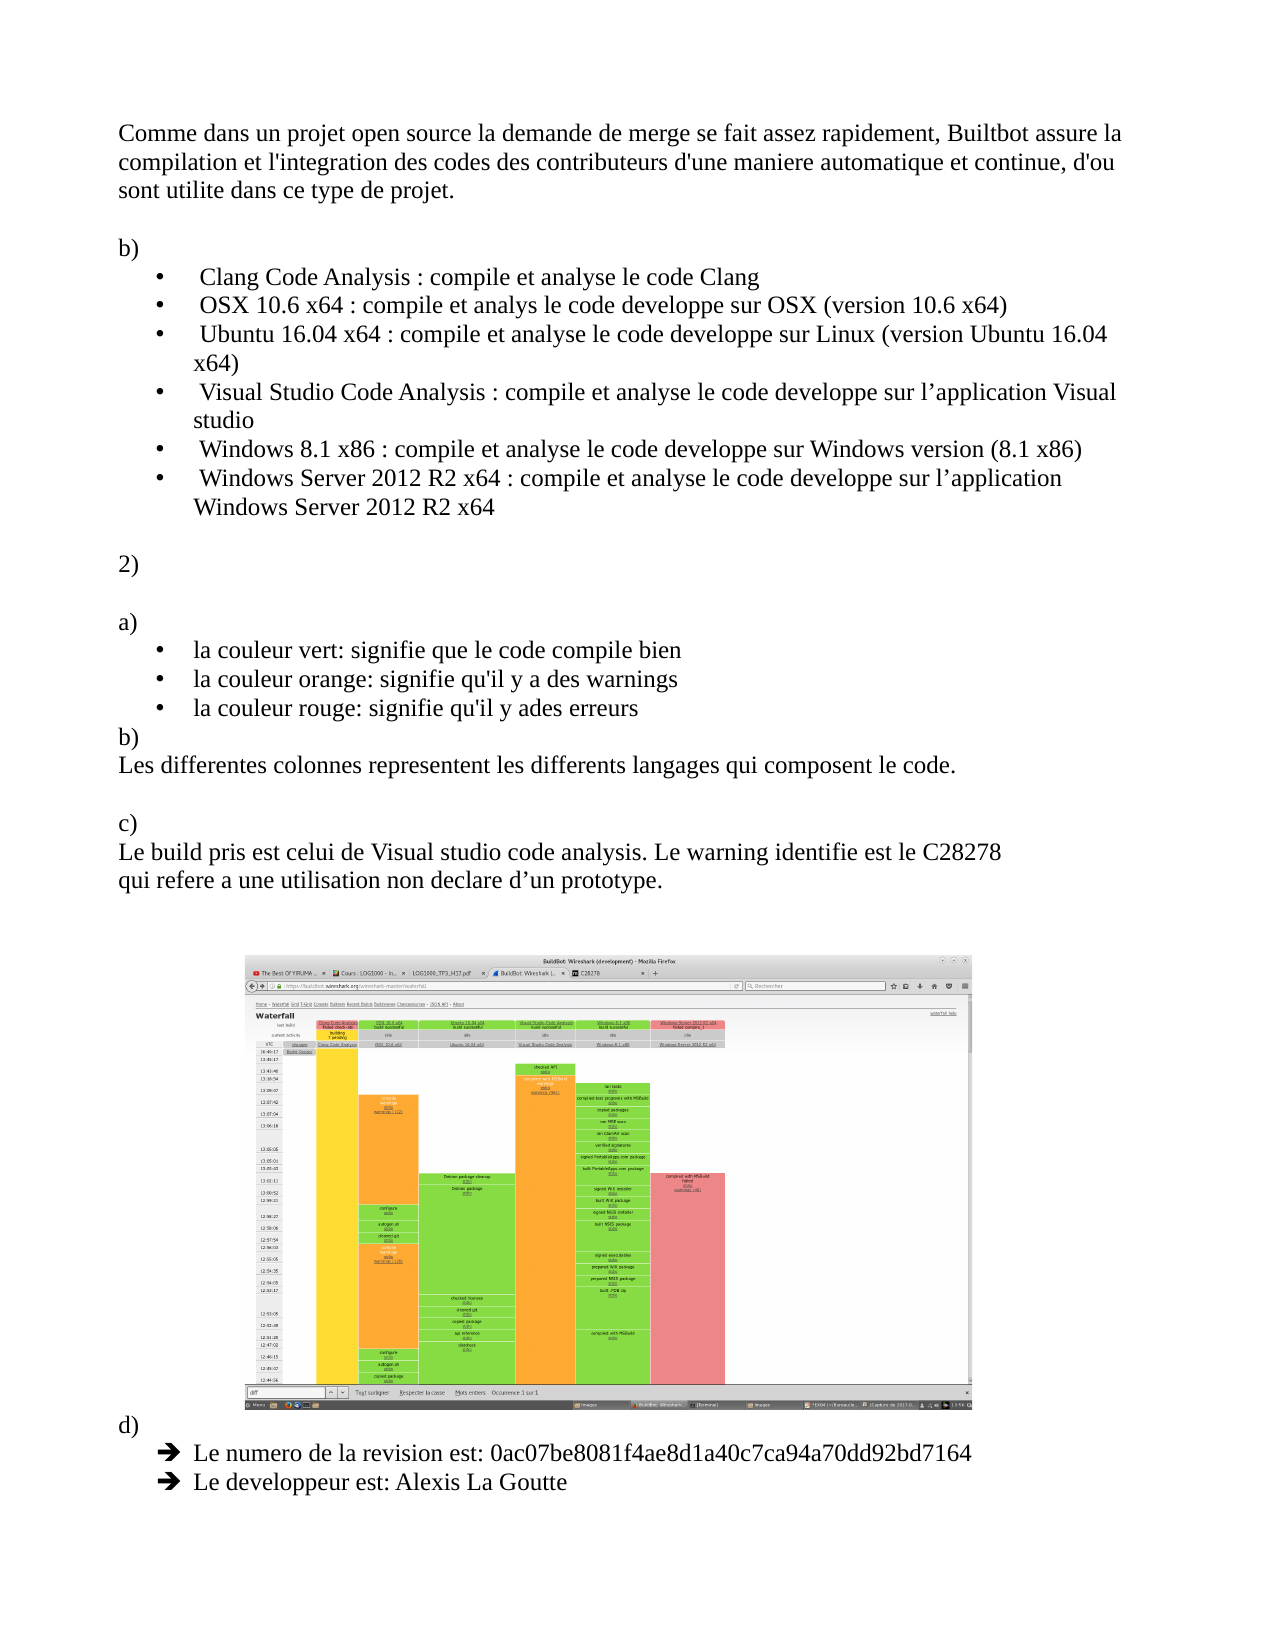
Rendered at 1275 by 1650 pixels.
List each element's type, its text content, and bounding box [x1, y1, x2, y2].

text Le build pris est celui de Visual studio code analysis. Le warning identifie est le C28278 [118, 837, 1157, 866]
list Clang Code Analysis : compile et analyse le code Clang [156, 262, 1157, 291]
text Les differentes colonnes representent les differents langages qui composent le code. [118, 751, 1157, 779]
text c) [118, 808, 1157, 837]
text a) [118, 607, 1157, 636]
list Le numero de la revision est: 0ac07be8081f4ae8d1a40c7ca94a70dd92bd7164 [156, 1438, 1157, 1467]
list la couleur vert: signifie que le code compile bien [156, 636, 1157, 664]
list Windows 8.1 x86 : compile et analyse le code developpe sur Windows version (8.1 x86) [156, 434, 1157, 463]
list OSX 10.6 x64 : compile et analys le code developpe sur OSX (version 10.6 x64) [156, 291, 1157, 319]
picture [244, 955, 973, 1410]
text qui refere a une utilisation non declare d’un prototype. [118, 866, 1157, 894]
list la couleur rouge: signifie qu'il y ades erreurs [156, 693, 1157, 722]
list Ubuntu 16.04 x64 : compile et analyse le code developpe sur Linux (version Ubuntu 16.04 x64) [156, 319, 1157, 377]
list Windows Server 2012 R2 x64 : compile et analyse le code developpe sur l’application Windows Server 2012 R2 x64 [156, 463, 1157, 521]
text b) [118, 233, 1157, 262]
text d) [118, 952, 1157, 1438]
list la couleur orange: signifie qu'il y a des warnings [156, 664, 1157, 693]
list Visual Studio Code Analysis : compile et analyse le code developpe sur l’application Visual studio [156, 377, 1157, 434]
list Le developpeur est: Alexis La Goutte [156, 1467, 1157, 1496]
text 2) [118, 549, 1157, 578]
text Comme dans un projet open source la demande de merge se fait assez rapidement, Builtbot assure la compilation et l'integration des codes des contributeurs d'une maniere automatique et continue, d'ou sont utilite dans ce type de projet. [118, 118, 1157, 204]
text b) [118, 722, 1157, 751]
